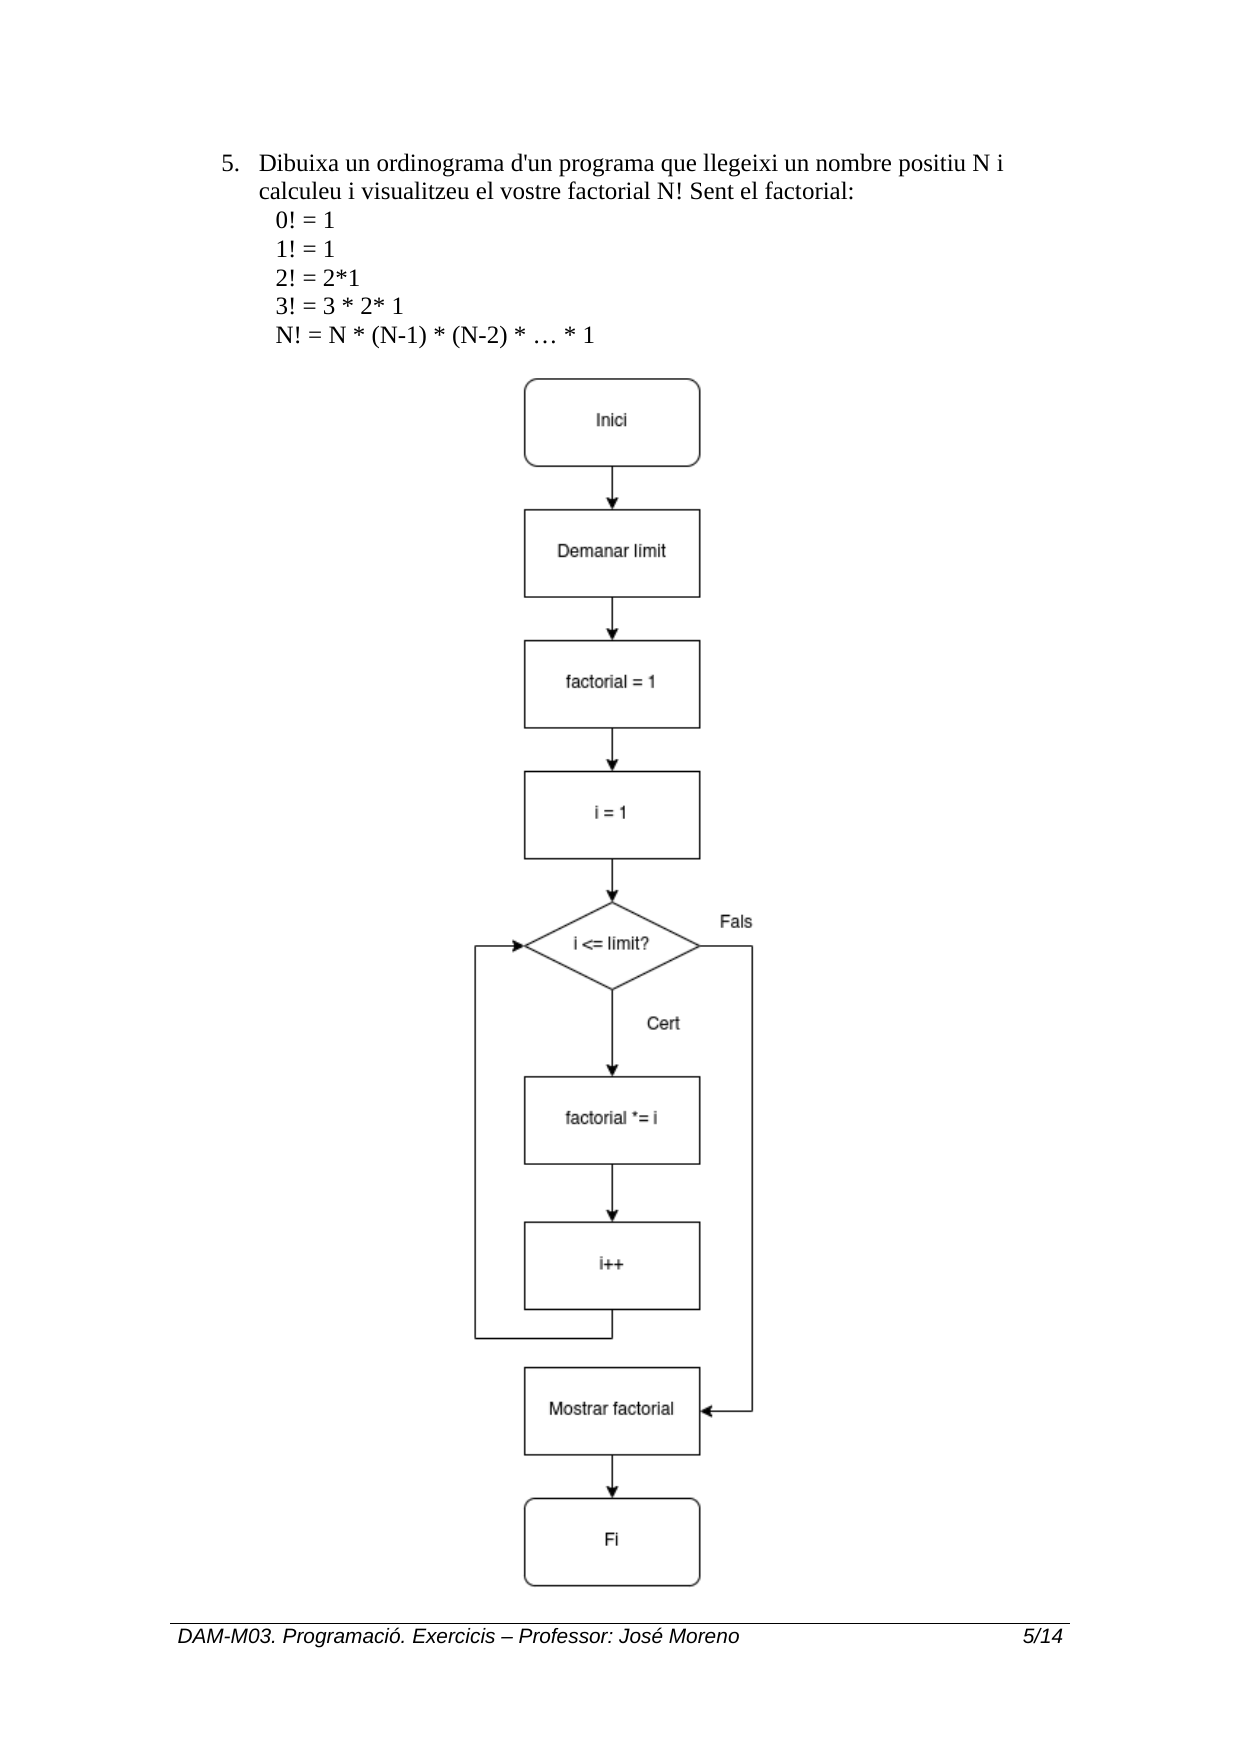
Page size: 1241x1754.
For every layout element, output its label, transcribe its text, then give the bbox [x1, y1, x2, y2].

text 0! = 1 [207, 205, 1063, 234]
picture [463, 377, 778, 1591]
text 2! = 2*1 [207, 263, 1063, 291]
list Dibuixa un ordinograma d'un programa que llegeixi un nombre positiu N i calculeu i visualitzeu el vostre factorial N! Sent el factorial: [221, 148, 1063, 205]
text N! = N * (N-1) * (N-2) * … * 1 [207, 320, 1063, 349]
text 3! = 3 * 2* 1 [207, 291, 1063, 320]
text 1! = 1 [207, 234, 1063, 263]
